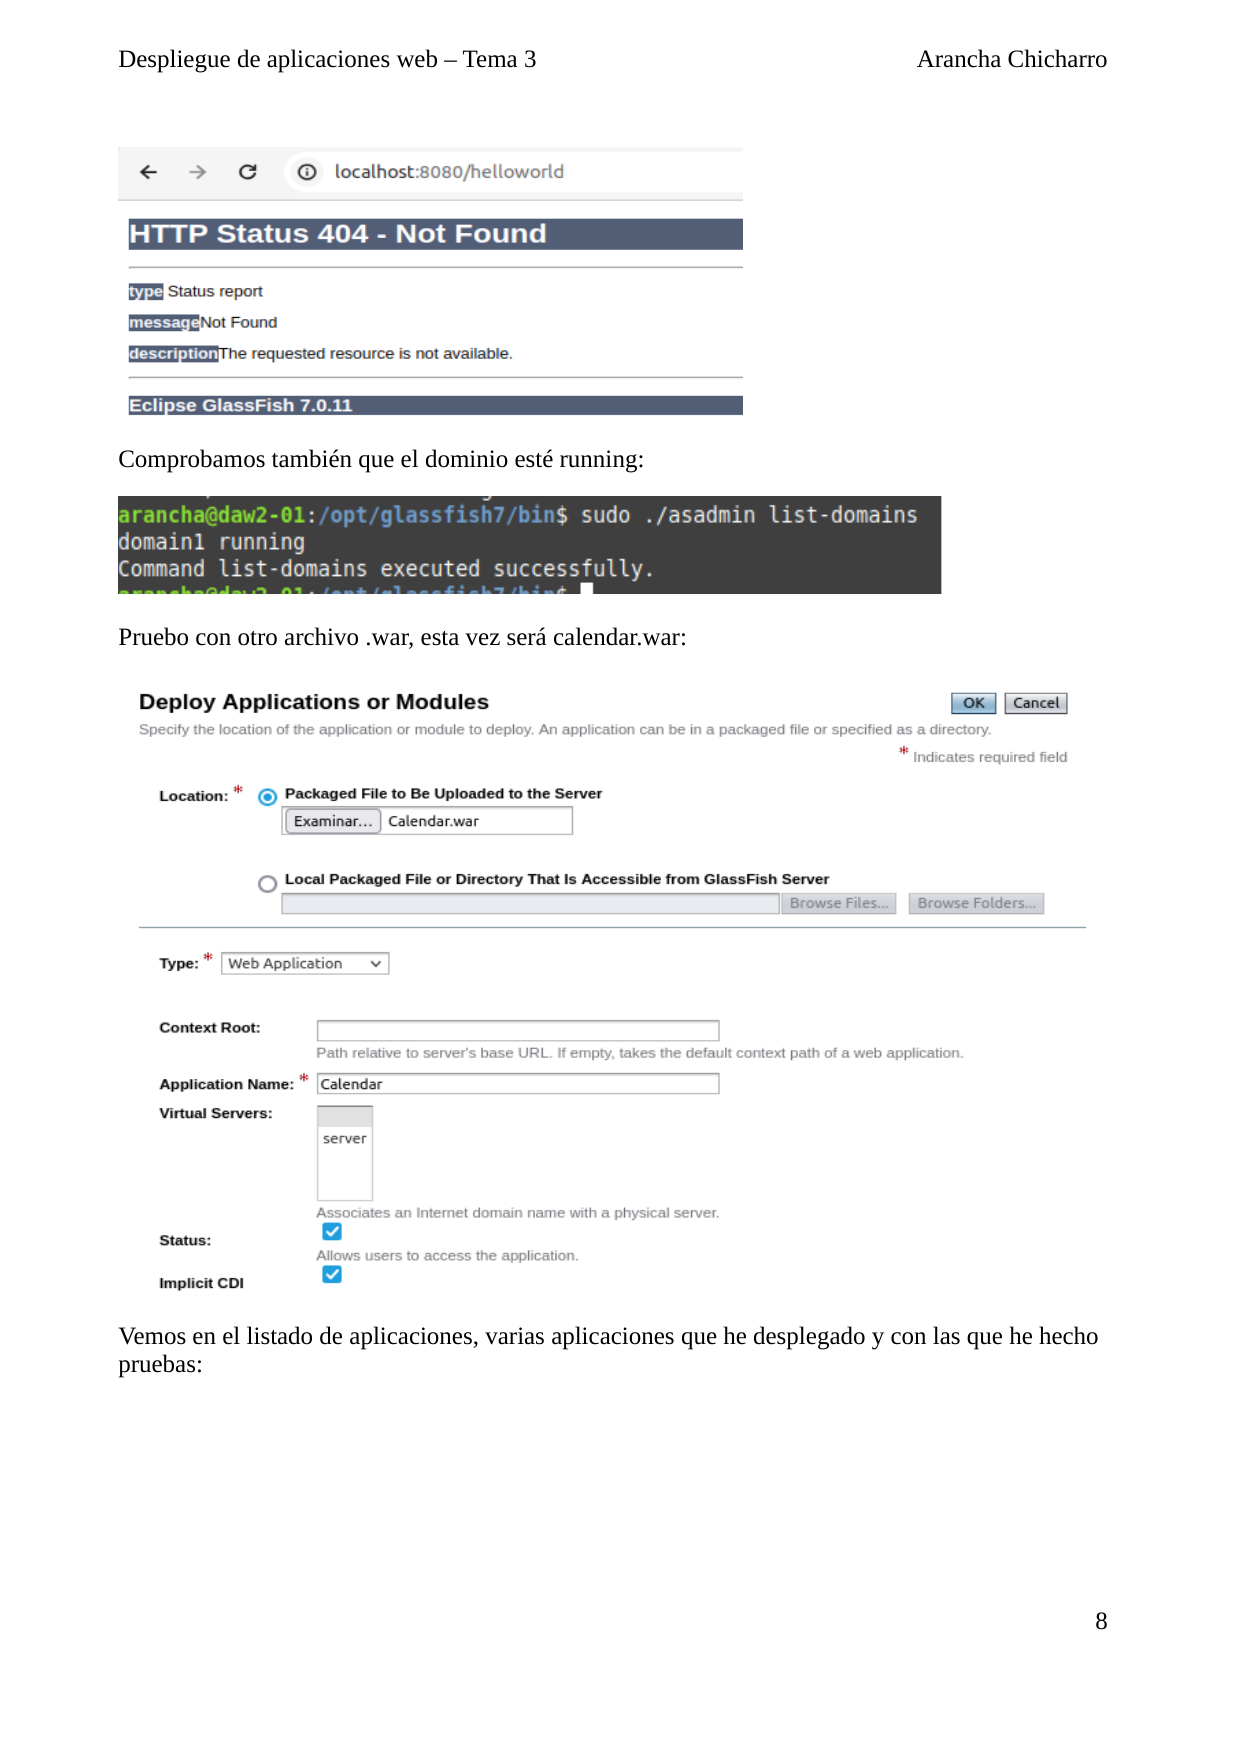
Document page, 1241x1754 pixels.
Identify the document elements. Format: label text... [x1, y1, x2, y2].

text Comprobamos también que el dominio esté running: [118, 148, 1107, 473]
text Pruebo con otro archivo .war, esta vez será calendar.war: [118, 593, 1107, 651]
text Vemos en el listado de aplicaciones, varias aplicaciones que he desplegado y con las que he hecho pruebas: [118, 1321, 1107, 1378]
